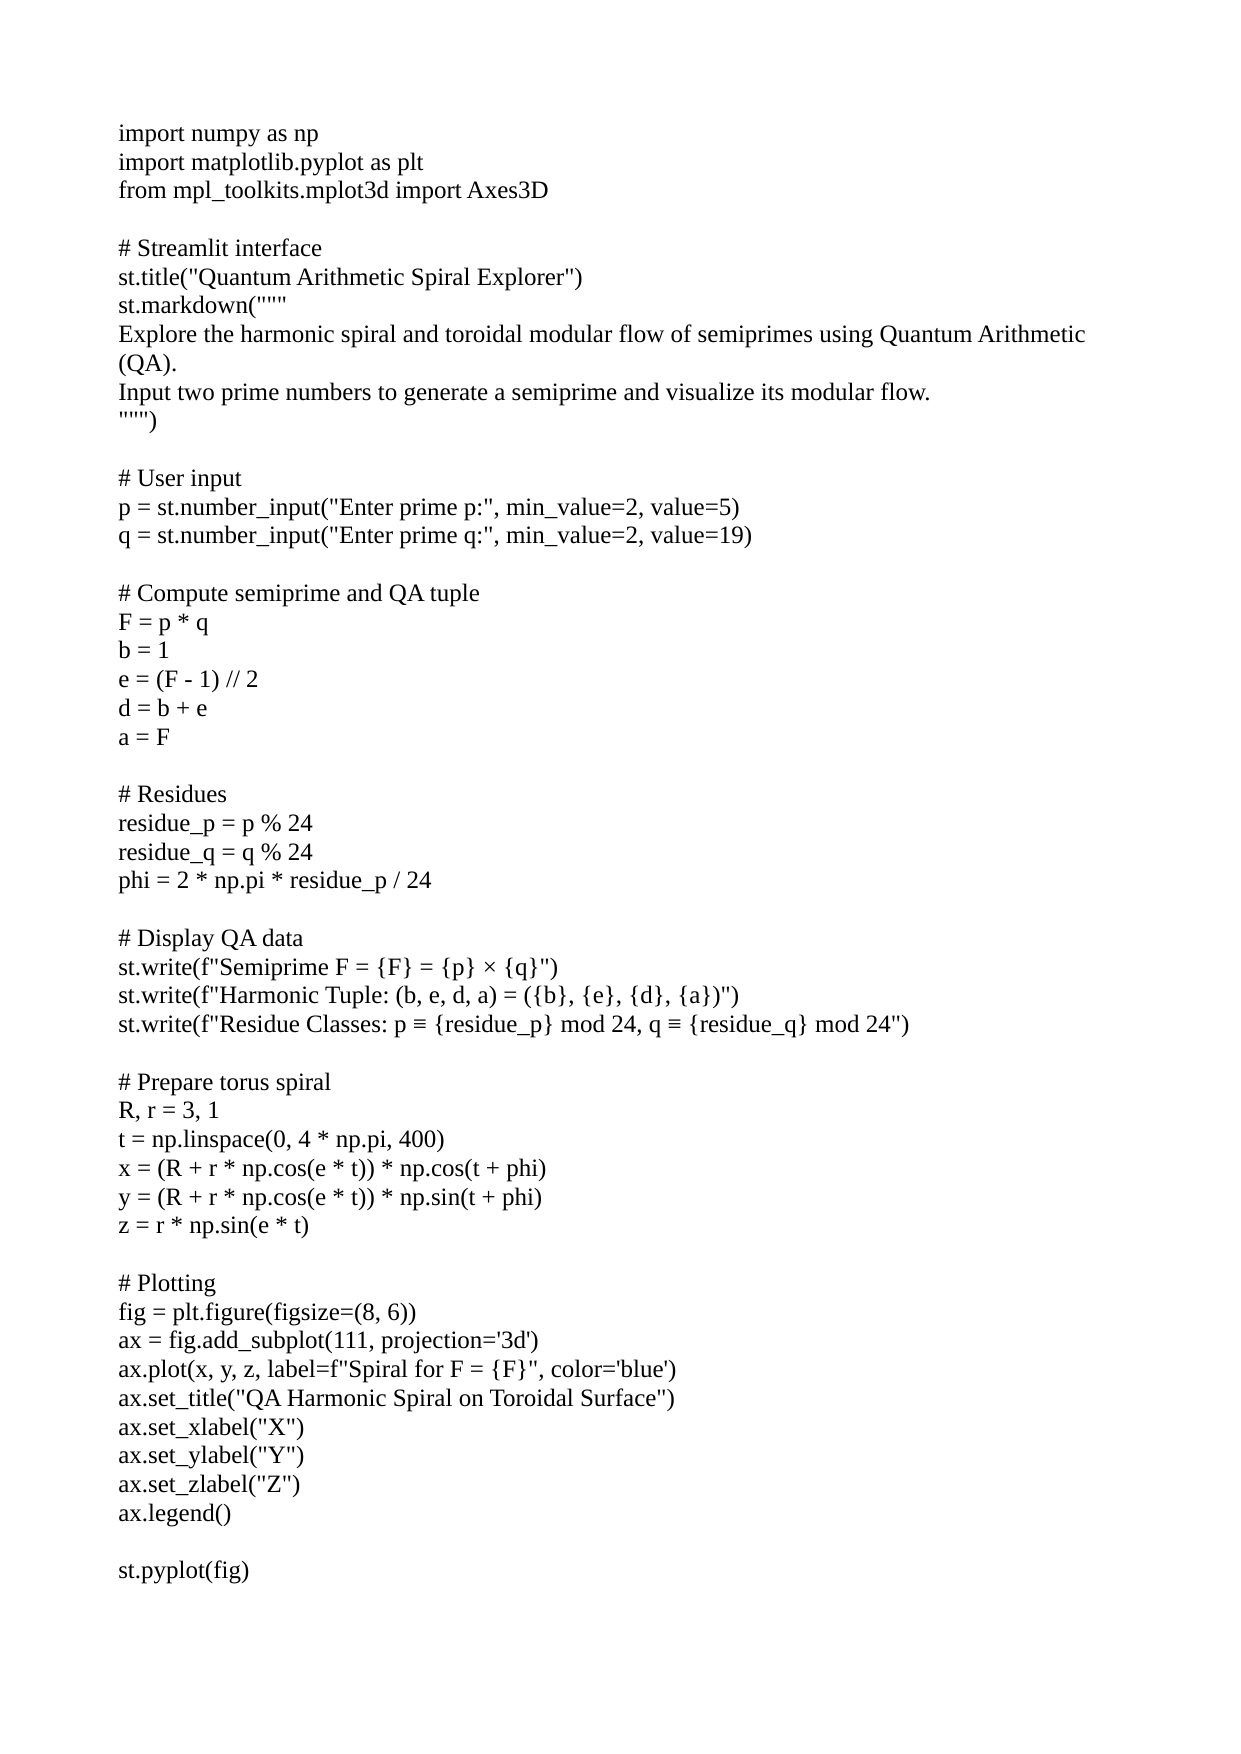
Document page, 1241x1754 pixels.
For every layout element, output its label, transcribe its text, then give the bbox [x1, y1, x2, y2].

text import matplotlib.pyplot as plt [118, 147, 1122, 176]
text F = p * q [118, 607, 1122, 636]
text st.pyplot(fig) [118, 1556, 1122, 1584]
text from mpl_toolkits.mplot3d import Axes3D [118, 176, 1122, 204]
text ax.set_zlabel("Z") [118, 1469, 1122, 1498]
text st.write(f"Harmonic Tuple: (b, e, d, a) = ({b}, {e}, {d}, {a})") [118, 981, 1122, 1009]
text y = (R + r * np.cos(e * t)) * np.sin(t + phi) [118, 1182, 1122, 1211]
text # Compute semiprime and QA tuple [118, 578, 1122, 607]
text residue_q = q % 24 [118, 837, 1122, 866]
text ax.legend() [118, 1498, 1122, 1527]
text # Plotting [118, 1268, 1122, 1297]
text R, r = 3, 1 [118, 1096, 1122, 1124]
text """) [118, 406, 1122, 434]
text # Residues [118, 779, 1122, 808]
text a = F [118, 722, 1122, 751]
text import numpy as np [118, 118, 1122, 147]
text st.write(f"Residue Classes: p ≡ {residue_p} mod 24, q ≡ {residue_q} mod 24") [118, 1009, 1122, 1038]
text x = (R + r * np.cos(e * t)) * np.cos(t + phi) [118, 1153, 1122, 1182]
text st.title("Quantum Arithmetic Spiral Explorer") [118, 262, 1122, 291]
text # Prepare torus spiral [118, 1067, 1122, 1096]
text ax = fig.add_subplot(111, projection='3d') [118, 1326, 1122, 1354]
text ax.plot(x, y, z, label=f"Spiral for F = {F}", color='blue') [118, 1354, 1122, 1383]
text t = np.linspace(0, 4 * np.pi, 400) [118, 1124, 1122, 1153]
text ax.set_ylabel("Y") [118, 1441, 1122, 1469]
text p = st.number_input("Enter prime p:", min_value=2, value=5) [118, 492, 1122, 521]
text q = st.number_input("Enter prime q:", min_value=2, value=19) [118, 521, 1122, 549]
text d = b + e [118, 693, 1122, 722]
text ax.set_xlabel("X") [118, 1412, 1122, 1441]
text Explore the harmonic spiral and toroidal modular flow of semiprimes using Quantum Arithmetic (QA). [118, 319, 1122, 377]
text fig = plt.figure(figsize=(8, 6)) [118, 1297, 1122, 1326]
text z = r * np.sin(e * t) [118, 1211, 1122, 1239]
text ax.set_title("QA Harmonic Spiral on Toroidal Surface") [118, 1383, 1122, 1412]
text e = (F - 1) // 2 [118, 664, 1122, 693]
text phi = 2 * np.pi * residue_p / 24 [118, 866, 1122, 894]
text residue_p = p % 24 [118, 808, 1122, 837]
text # User input [118, 463, 1122, 492]
text # Display QA data [118, 923, 1122, 952]
text b = 1 [118, 636, 1122, 664]
text st.markdown(""" [118, 291, 1122, 319]
text Input two prime numbers to generate a semiprime and visualize its modular flow. [118, 377, 1122, 406]
text # Streamlit interface [118, 233, 1122, 262]
text st.write(f"Semiprime F = {F} = {p} × {q}") [118, 952, 1122, 981]
